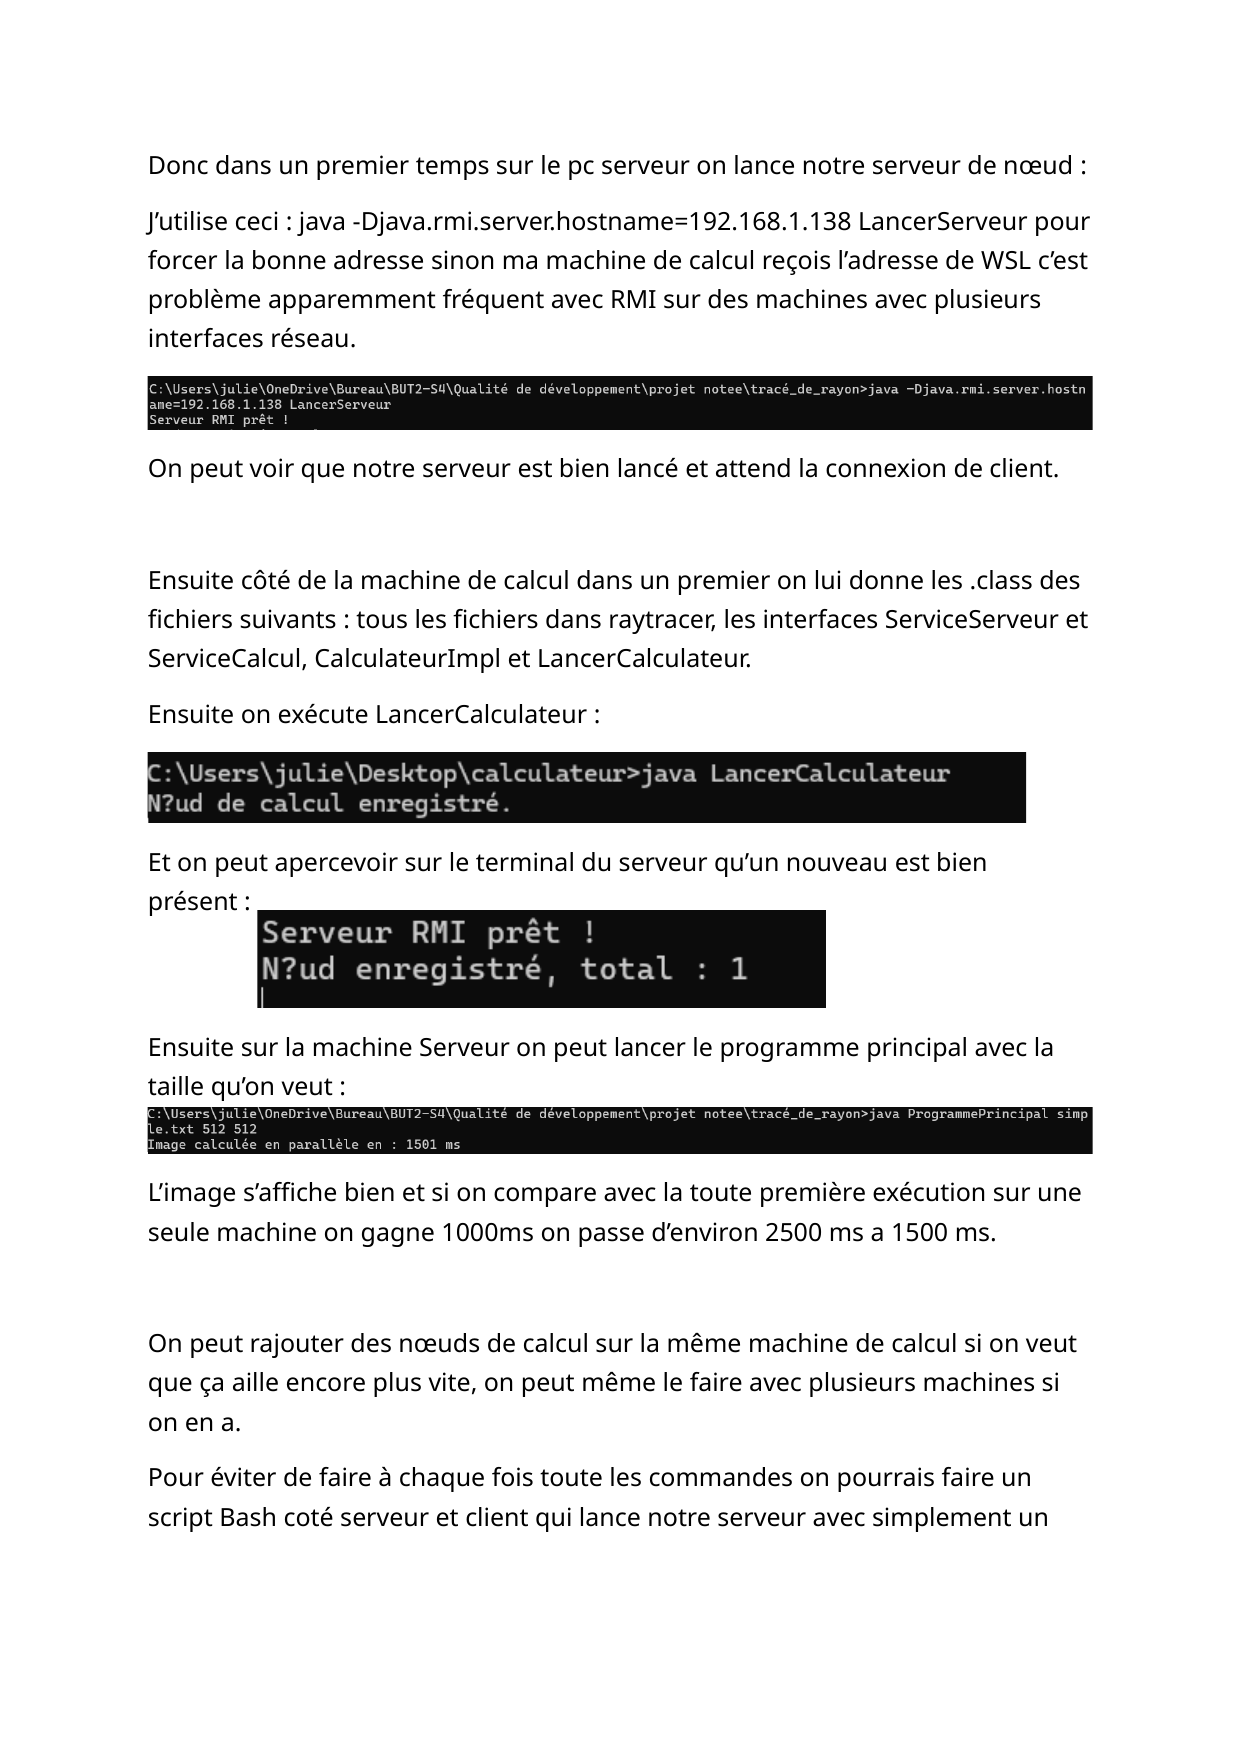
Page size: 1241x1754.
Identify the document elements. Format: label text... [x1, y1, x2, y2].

text Ensuite sur la machine Serveur on peut lancer le programme principal avec la taille qu’on veut : [148, 1029, 1093, 1107]
text Et on peut apercevoir sur le terminal du serveur qu’un nouveau est bien présent : [148, 844, 1093, 1007]
text Donc dans un premier temps sur le pc serveur on lance notre serveur de nœud : [148, 148, 1093, 182]
text Pour éviter de faire à chaque fois toute les commandes on pourrais faire un script Bash coté serveur et client qui lance notre serveur avec simplement un [148, 1460, 1093, 1533]
text L’image s’affiche bien et si on compare avec la toute première exécution sur une seule machine on gagne 1000ms on passe d’environ 2500 ms a 1500 ms. [148, 1175, 1093, 1248]
text J’utilise ceci : java -Djava.rmi.server.hostname=192.168.1.138 LancerServeur pour forcer la bonne adresse sinon ma machine de calcul reçois l’adresse de WSL c’est problème apparemment fréquent avec RMI sur des machines avec plusieurs interfaces réseau. [148, 203, 1093, 355]
text Ensuite côté de la machine de calcul dans un premier on lui donne les .class des fichiers suivants : tous les fichiers dans raytracer, les interfaces ServiceServeur et ServiceCalcul, CalculateurImpl et LancerCalculateur. [148, 563, 1093, 675]
text On peut voir que notre serveur est bien lancé et attend la connexion de client. [148, 451, 1093, 485]
text On peut rajouter des nœuds de calcul sur la même machine de calcul si on veut que ça aille encore plus vite, on peut même le faire avec plusieurs machines si on en a. [148, 1326, 1093, 1438]
text Ensuite on exécute LancerCalculateur : [148, 697, 1093, 731]
